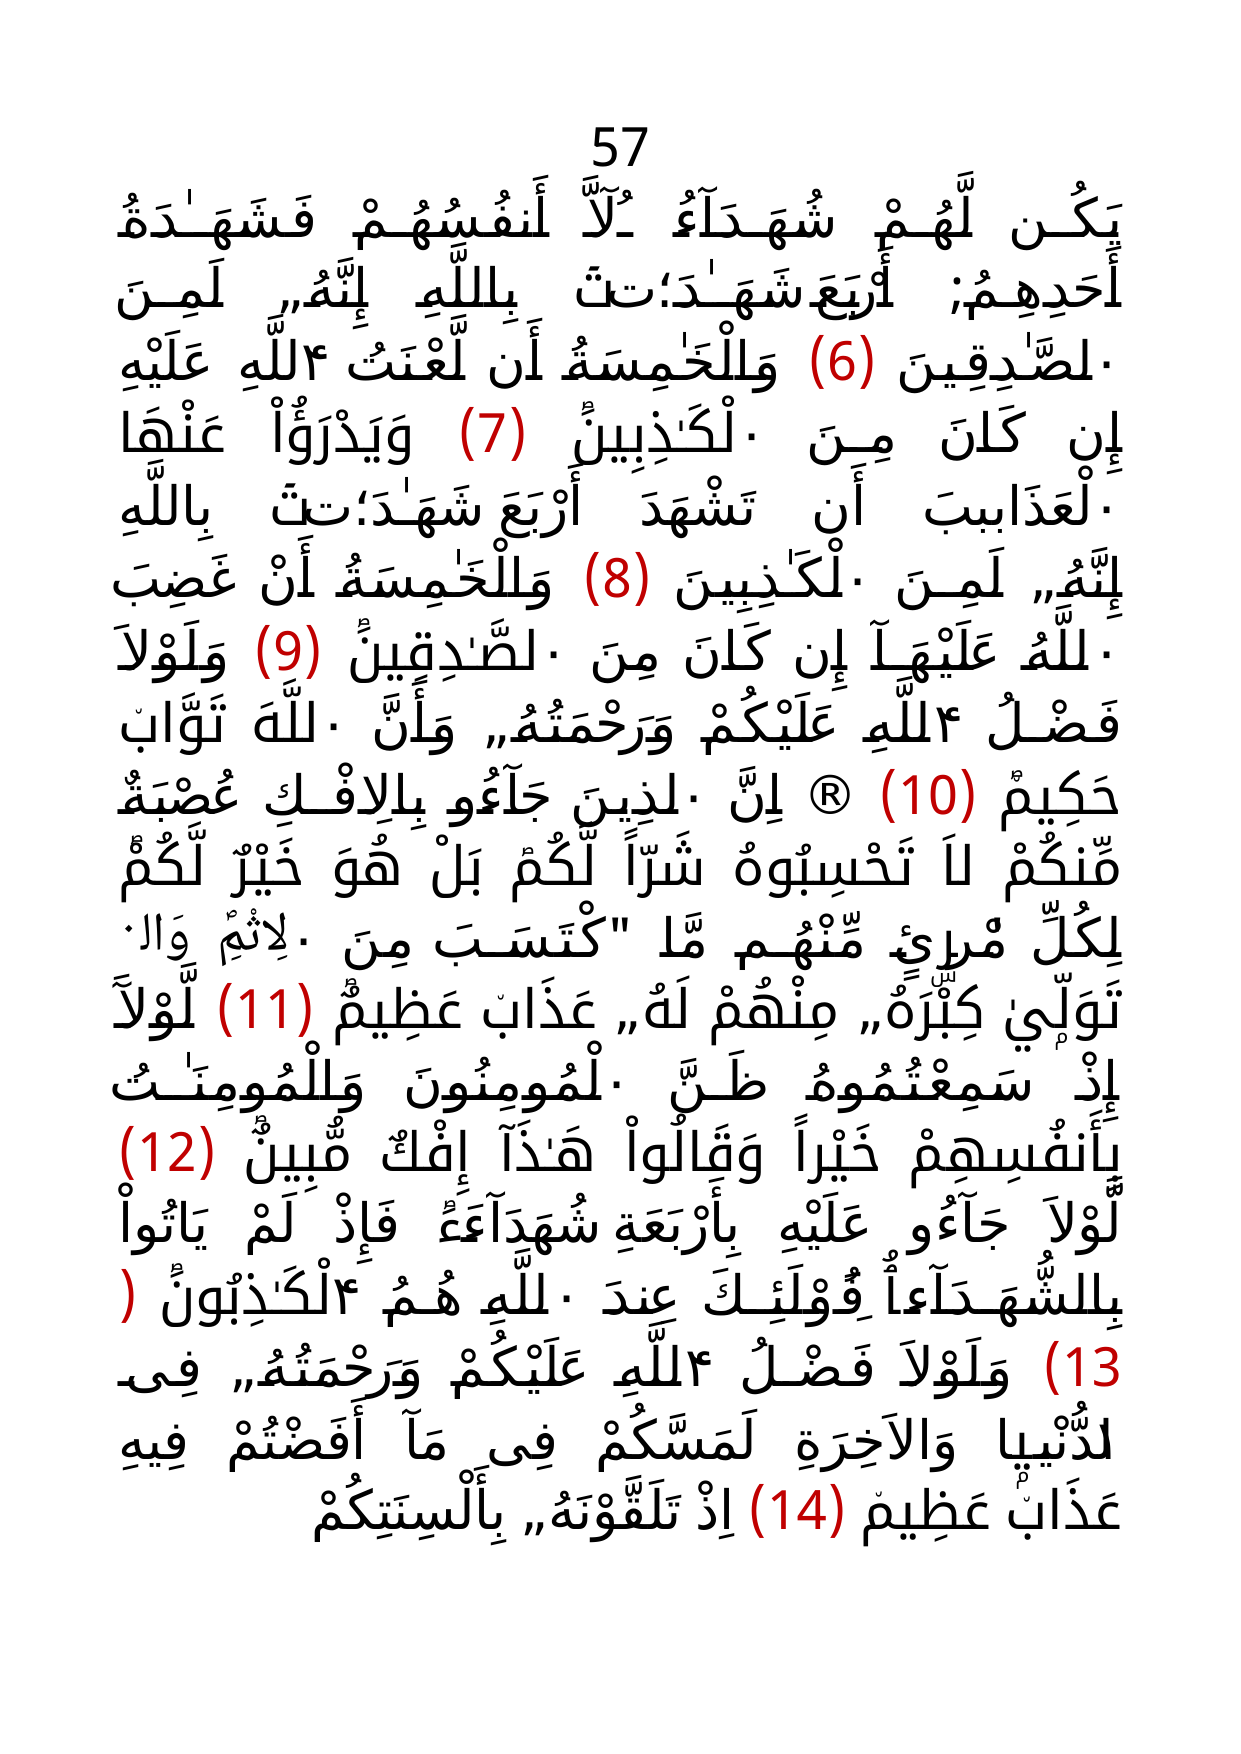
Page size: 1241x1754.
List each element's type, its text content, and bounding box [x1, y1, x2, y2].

text يَكُــن لَّهُمْ شُهَدَآءُ ﹹلٓاَّ أَنفُسُهُمْ فَشَهَـٰدَةُ أَحَدِهِمُ; أَرْبَعَ شَهَـٰدَ؛تٙ بِاللَّهِ إِنَّهُ„ لَمِــنَ ۰لصَّـٰدِقِينَ (6) وَالْخَـٰمِسَةُ أَن لَّعْنَتُ ۴للَّهِ عَلَيْهِ إِن كَانَ مِــنَ ۰لْكَـٰذِبِينَؐ (7) وَيَدْرَؤُاْ عَنْهَا ۰لْعَذَابببَ أَن تَشْهَدَ أَرْبَعَ شَهَـٰدَ؛تٙ بِاللَّهِ إِنَّهُ„ لَمِــنَ ۰لْكَـٰذِبِينَ (8) وَالْخَـٰمِسَةُ أَنْ غَضِبَ ۰للَّهُ عَلَيْهَآ إِن كَانَ مِنَ ۰لصَّـٰدِقِينَؐ (9) وَلَوْلاَ فَضْــلُ ۴للَّهِ عَلَيْكُمْ وَرَحْمَتُهُ„ وَأَنَّ ۰للَّهَ تَوَّاب٘ حَكِيم٘ؐ (10) ® اِنَّ ۰لذِينَ جَآءُو بِالِافْــكِ عُصْبَةٌ مِّنكُمْ لاَ تَحْسِبُوهُ شَرّاً لَّكُمؐ بَلْ هُوَ خَيْرٌ لَّكُمْؐ لِكُلِّ 'مْرۣئٍ مِّنْهُم مَّا "كْتَسَــبَ مِنَ ۰لِاثْمِؐ وَاﻟ﮲ تَوَلّۭيٰ كِبْرَهُ„ مِنْهُمْ لَهُ„ عَذَاب٘ عَظِيمٌؐ (11) لَّوْلآَ إِذْ سَمِعْتُمُوهُ ظَــنَّ ۰لْمُومِنُونَ وَالْمُومِنَـٰــتُ بِأَنفُسِهِمْ خَيْراً وَقَالُواْ هَـٰذَآ إِفْكٌ مُّبِينٌؐ (12) لَّوْلاَ جَآءُو عَلَيْهِ بِأَرْبَعَةِ شُهَدَآءَؐ فَإِذْ لَمْ يَاتُواْ بِالشُّهَدَآءِ فَٱُوْلَئِــكَ عِندَ ۰للَّهِ هُمُ ۴لْكَـٰذِبُونَؐ (13) وَلَوْلاَ فَضْــلُ ۴للَّهِ عَلَيْكُمْ وَرَحْمَتُهُ„ فِى ۱لدُّنْيۭا وَالاَخِرَةِ لَمَسَّكُمْ فِى مَآ أَفَضْتُمْ فِيهِ عَذَاب٘ عَظِيم٘ (14) اِذْ تَلَقَّوْنَهُ„ بِأَلْسِنَتِكُمْ [118, 189, 1122, 1552]
text 57 [118, 118, 1122, 189]
